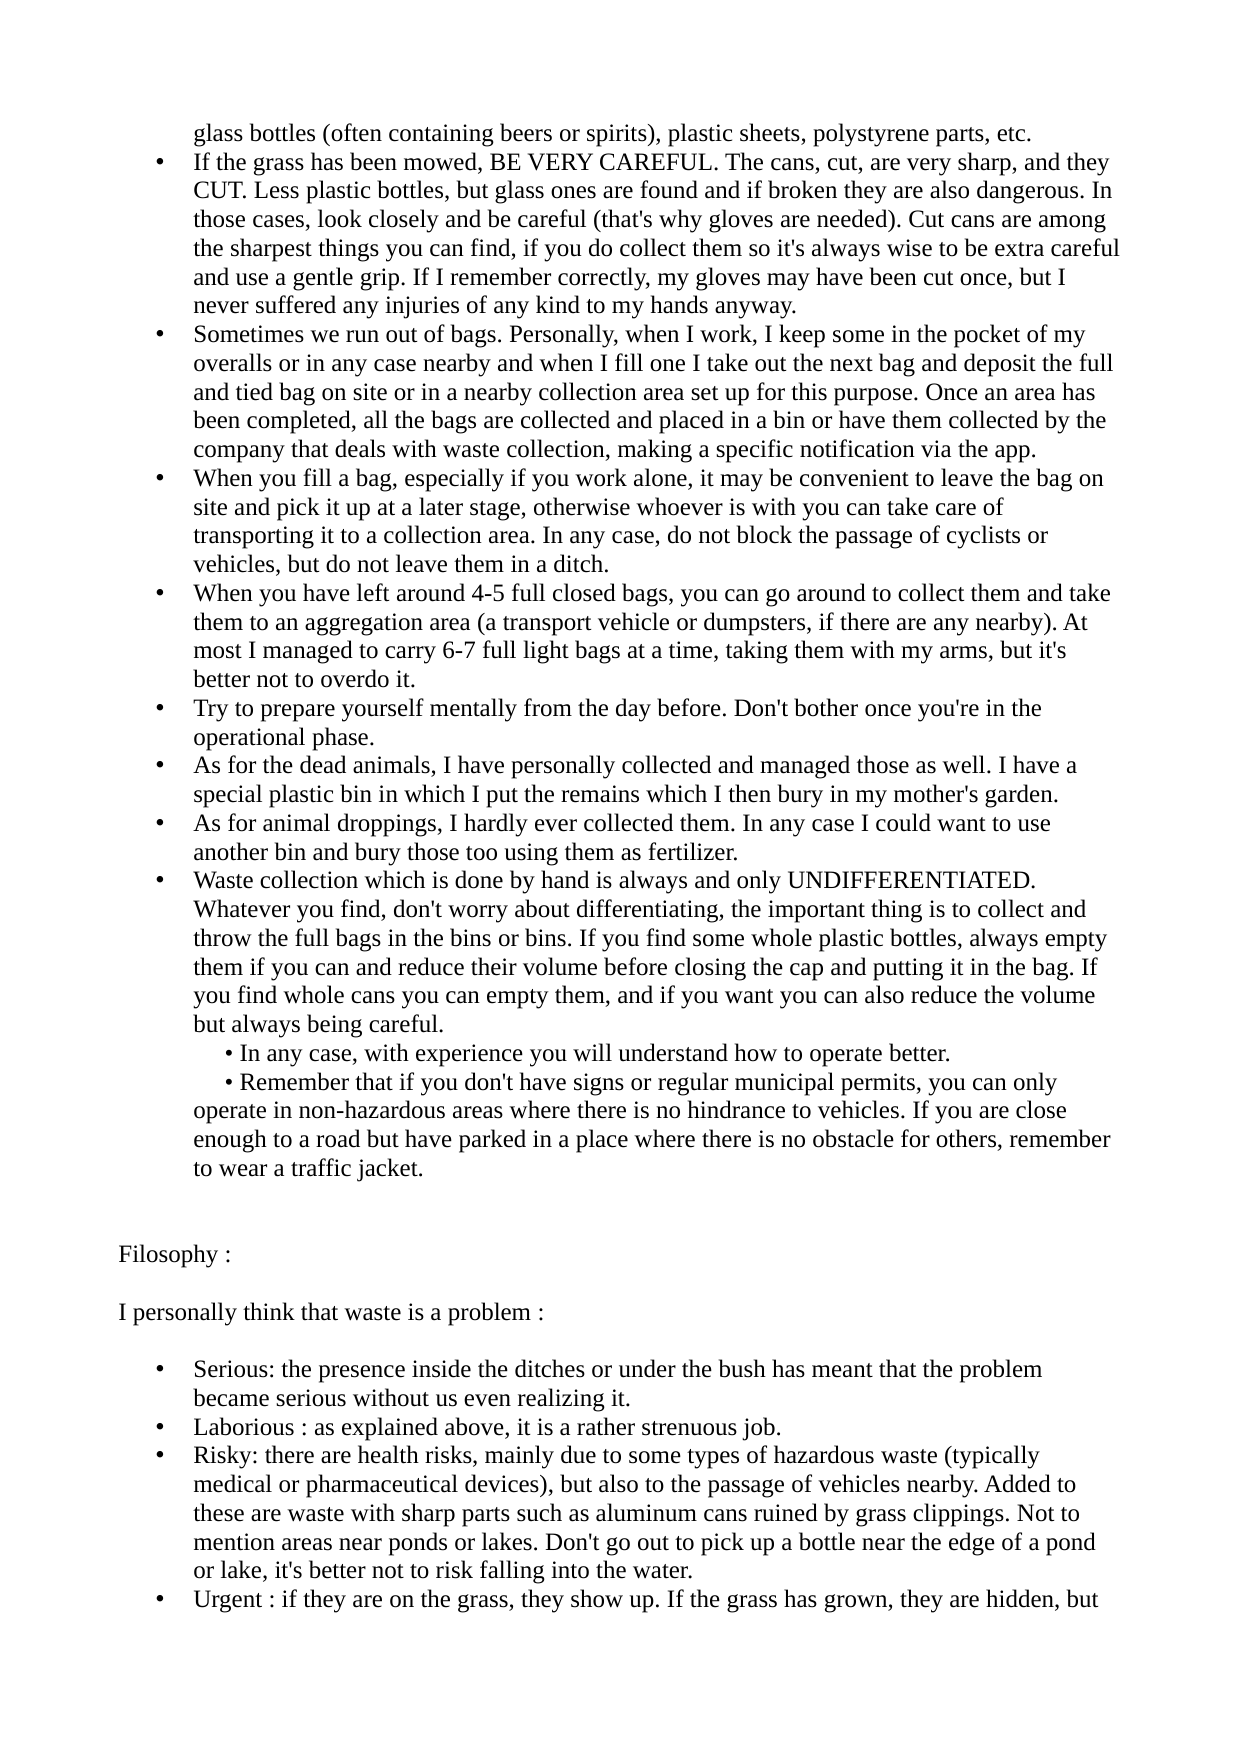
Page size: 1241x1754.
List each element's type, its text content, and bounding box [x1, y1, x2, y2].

text I personally think that waste is a problem : [118, 1297, 1122, 1326]
list If the grass has been mowed, BE VERY CAREFUL. The cans, cut, are very sharp, and they CUT. Less plastic bottles, but glass ones are found and if broken they are also dangerous. In those cases, look closely and be careful (that's why gloves are needed). Cut cans are among the sharpest things you can find, if you do collect them so it's always wise to be extra careful and use a gentle grip. If I remember correctly, my gloves may have been cut once, but I never suffered any injuries of any kind to my hands anyway. [156, 147, 1122, 319]
list When you have left around 4-5 full closed bags, you can go around to collect them and take them to an aggregation area (a transport vehicle or dumpsters, if there are any nearby). At most I managed to carry 6-7 full light bags at a time, taking them with my arms, but it's better not to overdo it. [156, 578, 1122, 693]
list Risky: there are health risks, mainly due to some types of hazardous waste (typically medical or pharmaceutical devices), but also to the passage of vehicles nearby. Added to these are waste with sharp parts such as aluminum cans ruined by grass clippings. Not to mention areas near ponds or lakes. Don't go out to pick up a bottle near the edge of a pond or lake, it's better not to risk falling into the water. [156, 1441, 1122, 1584]
list Serious: the presence inside the ditches or under the bush has meant that the problem became serious without us even realizing it. [156, 1354, 1122, 1412]
list • Remember that if you don't have signs or regular municipal permits, you can only operate in non-hazardous areas where there is no hindrance to vehicles. If you are close enough to a road but have parked in a place where there is no obstacle for others, remember to wear a traffic jacket. [156, 1067, 1122, 1182]
text Filosophy : [118, 1239, 1122, 1268]
list Sometimes we run out of bags. Personally, when I work, I keep some in the pocket of my overalls or in any case nearby and when I fill one I take out the next bag and deposit the full and tied bag on site or in a nearby collection area set up for this purpose. Once an area has been completed, all the bags are collected and placed in a bin or have them collected by the company that deals with waste collection, making a specific notification via the app. [156, 319, 1122, 463]
list Laborious : as explained above, it is a rather strenuous job. [156, 1412, 1122, 1441]
list glass bottles (often containing beers or spirits), plastic sheets, polystyrene parts, etc. [156, 118, 1122, 147]
list Try to prepare yourself mentally from the day before. Don't bother once you're in the operational phase. [156, 693, 1122, 751]
list As for the dead animals, I have personally collected and managed those as well. I have a special plastic bin in which I put the remains which I then bury in my mother's garden. [156, 751, 1122, 808]
list • In any case, with experience you will understand how to operate better. [156, 1038, 1122, 1067]
list Waste collection which is done by hand is always and only UNDIFFERENTIATED. Whatever you find, don't worry about differentiating, the important thing is to collect and throw the full bags in the bins or bins. If you find some whole plastic bottles, always empty them if you can and reduce their volume before closing the cap and putting it in the bag. If you find whole cans you can empty them, and if you want you can also reduce the volume but always being careful. [156, 866, 1122, 1038]
list Urgent : if they are on the grass, they show up. If the grass has grown, they are hidden, but [156, 1584, 1122, 1613]
list As for animal droppings, I hardly ever collected them. In any case I could want to use another bin and bury those too using them as fertilizer. [156, 808, 1122, 866]
list When you fill a bag, especially if you work alone, it may be convenient to leave the bag on site and pick it up at a later stage, otherwise whoever is with you can take care of transporting it to a collection area. In any case, do not block the passage of cyclists or vehicles, but do not leave them in a ditch. [156, 463, 1122, 578]
